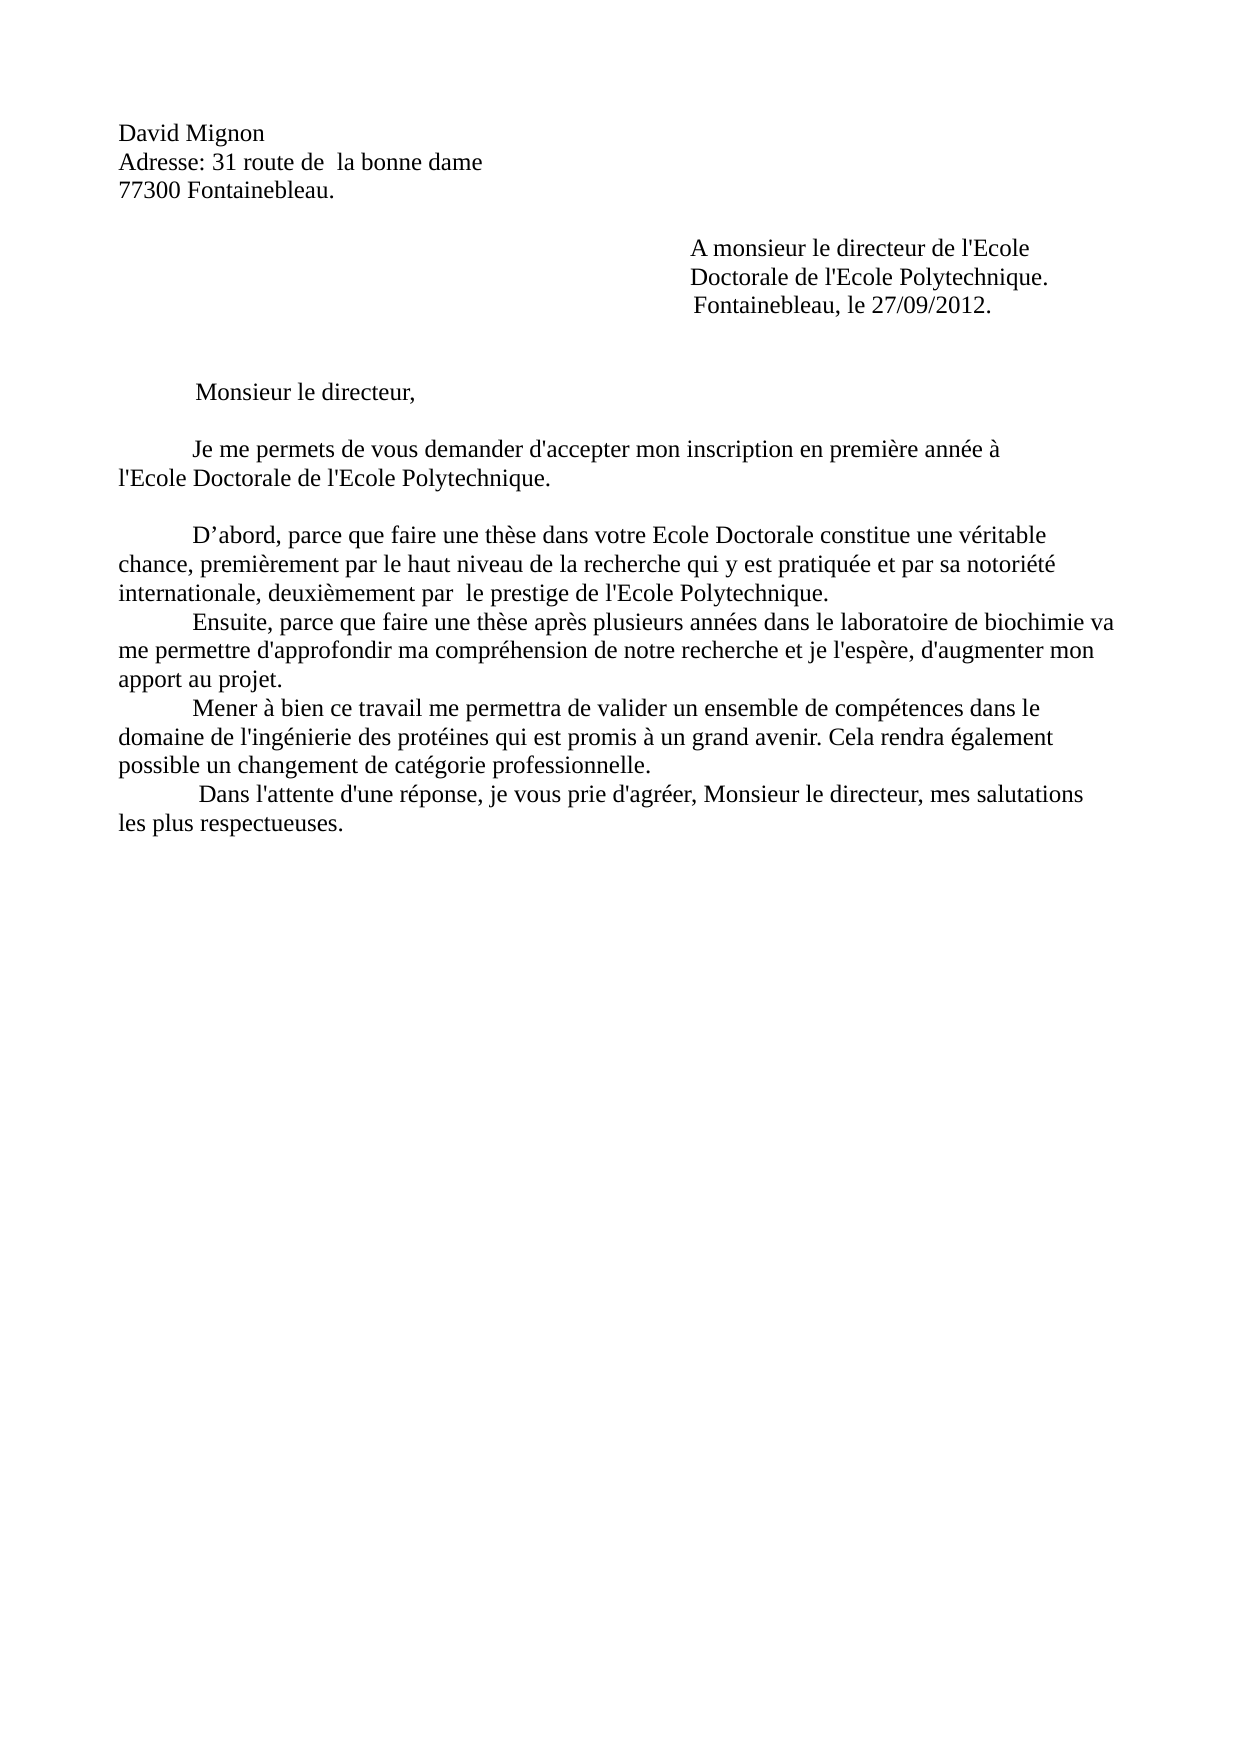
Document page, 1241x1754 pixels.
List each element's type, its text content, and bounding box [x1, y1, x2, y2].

text Mener à bien ce travail me permettra de valider un ensemble de compétences dans le domaine de l'ingénierie des protéines qui est promis à un grand avenir. Cela rendra également possible un changement de catégorie professionnelle. [118, 693, 1122, 779]
text Monsieur le directeur, [195, 377, 1122, 406]
text les plus respectueuses. [118, 808, 1122, 837]
text David Mignon [118, 118, 1122, 147]
text Ensuite, parce que faire une thèse après plusieurs années dans le laboratoire de biochimie va me permettre d'approfondir ma compréhension de notre recherche et je l'espère, d'augmenter mon apport au projet. [118, 607, 1122, 693]
text A monsieur le directeur de l'Ecole Doctorale de l'Ecole Polytechnique. [690, 233, 1122, 291]
text Fontainebleau, le 27/09/2012. [693, 291, 1122, 319]
text D’abord, parce que faire une thèse dans votre Ecole Doctorale constitue une véritable chance, premièrement par le haut niveau de la recherche qui y est pratiquée et par sa notoriété internationale, deuxièmement par le prestige de l'Ecole Polytechnique. [118, 521, 1122, 607]
text Adresse: 31 route de la bonne dame [118, 147, 1122, 176]
text Je me permets de vous demander d'accepter mon inscription en première année à l'Ecole Doctorale de l'Ecole Polytechnique. [118, 434, 1051, 492]
text Dans l'attente d'une réponse, je vous prie d'agréer, Monsieur le directeur, mes salutations [118, 779, 1122, 808]
text 77300 Fontainebleau. [118, 176, 1122, 204]
